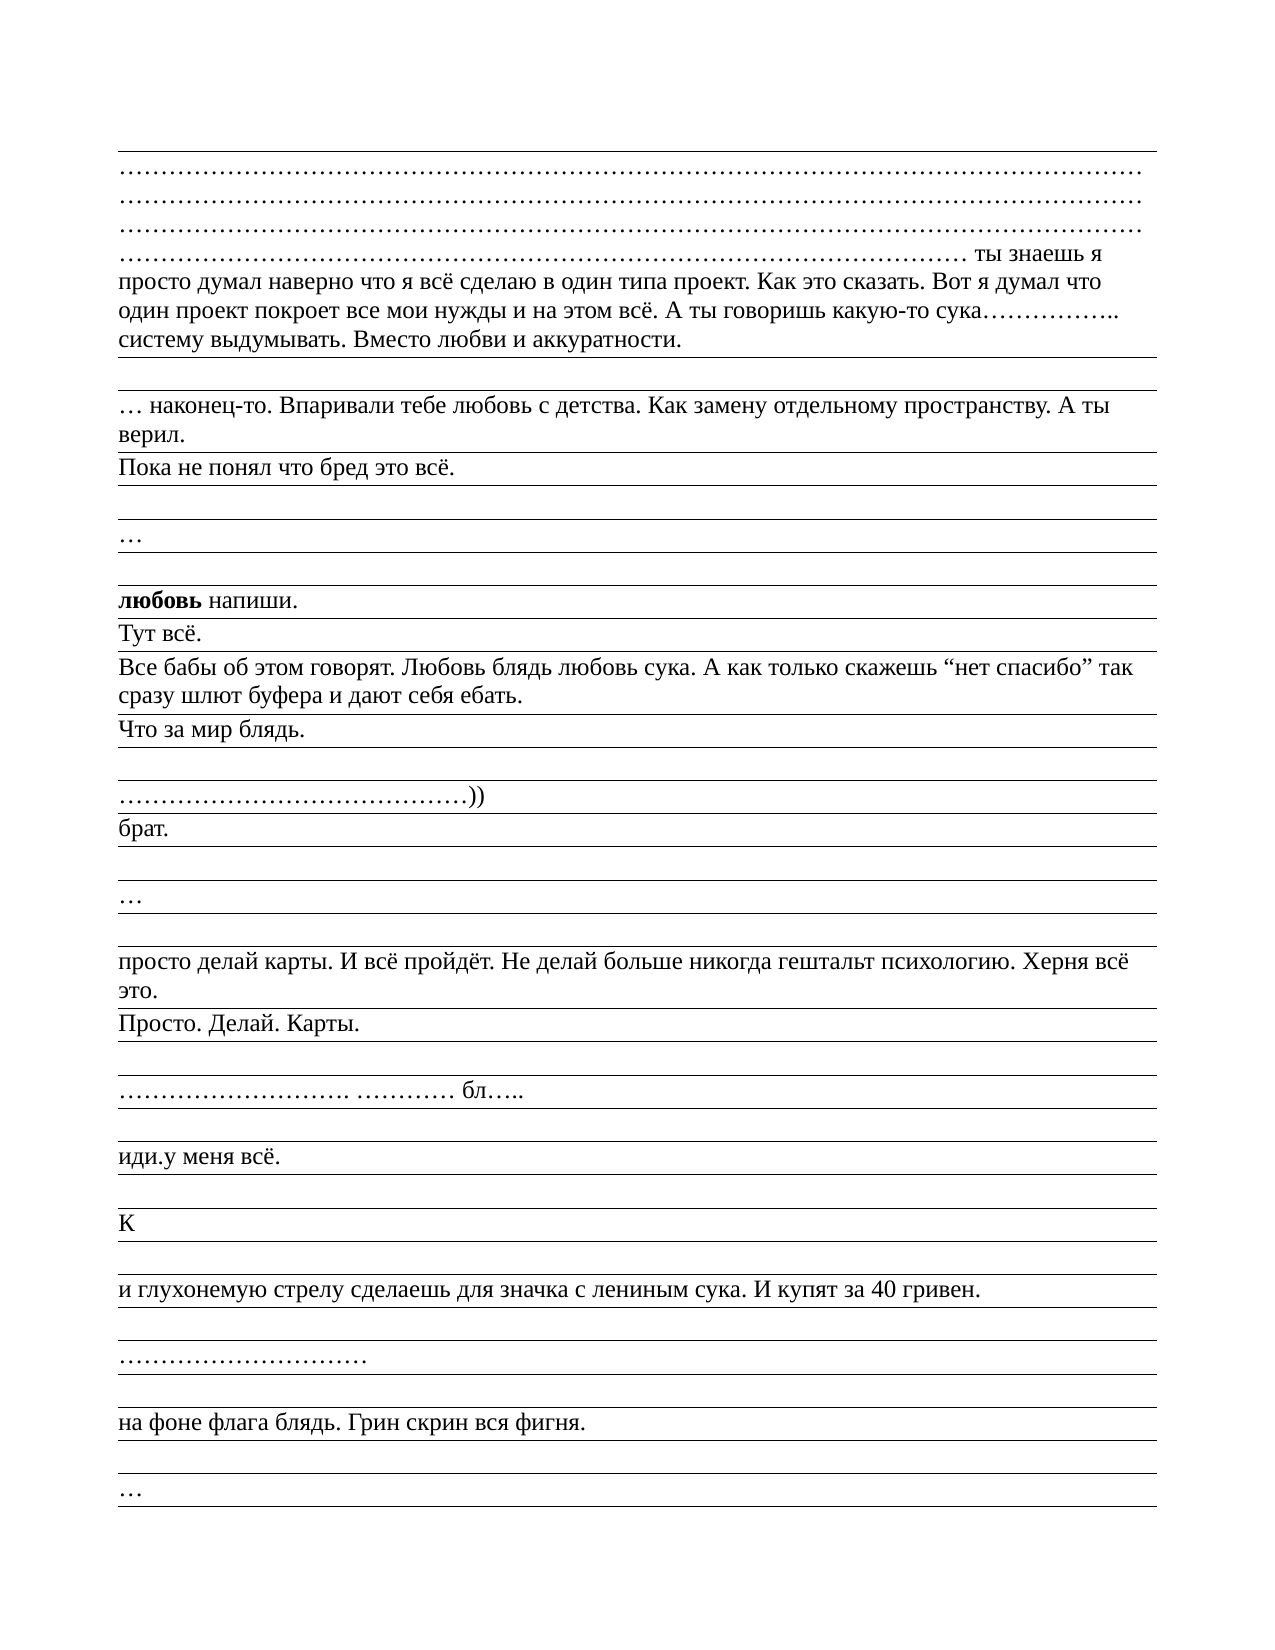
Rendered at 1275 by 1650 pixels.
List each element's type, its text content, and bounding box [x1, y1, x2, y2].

text Что за мир блядь. [118, 715, 1157, 747]
text ………………………………………………………………………………………………………………………………………………………………………………………………………………………………………………………………………………………………………………………………………………………………………………………………………………………………… ты знаешь я просто думал наверно что я всё сделаю в один типа проект. Как это сказать. Вот я думал что один проект покроет все мои нужды и на этом всё. А ты говоришь какую-то сука…………….. систему выдумывать. Вместо любви и аккуратности. [118, 152, 1157, 357]
text … [118, 881, 1157, 913]
text иди.у меня всё. [118, 1142, 1157, 1174]
text Все бабы об этом говорят. Любовь блядь любовь сука. А как только скажешь “нет спасибо” так сразу шлют буфера и дают себя ебать. [118, 652, 1157, 714]
text и глухонемую стрелу сделаешь для значка с лениным сука. И купят за 40 гривен. [118, 1275, 1157, 1307]
text просто делай карты. И всё пройдёт. Не делай больше никогда гештальт психологию. Херня всё это. [118, 947, 1157, 1008]
text … [118, 520, 1157, 552]
text Пока не понял что бред это всё. [118, 453, 1157, 485]
text ……………………………………)) [118, 781, 1157, 813]
text ………………………. ………… бл….. [118, 1076, 1157, 1108]
text любовь напиши. [118, 586, 1157, 618]
text К [118, 1209, 1157, 1241]
text брат. [118, 814, 1157, 846]
text ………………………… [118, 1341, 1157, 1374]
text … [118, 1474, 1157, 1506]
text Тут всё. [118, 619, 1157, 651]
text Просто. Делай. Карты. [118, 1009, 1157, 1041]
text … наконец-то. Впаривали тебе любовь с детства. Как замену отдельному пространству. А ты верил. [118, 391, 1157, 452]
text на фоне флага блядь. Грин скрин вся фигня. [118, 1408, 1157, 1440]
